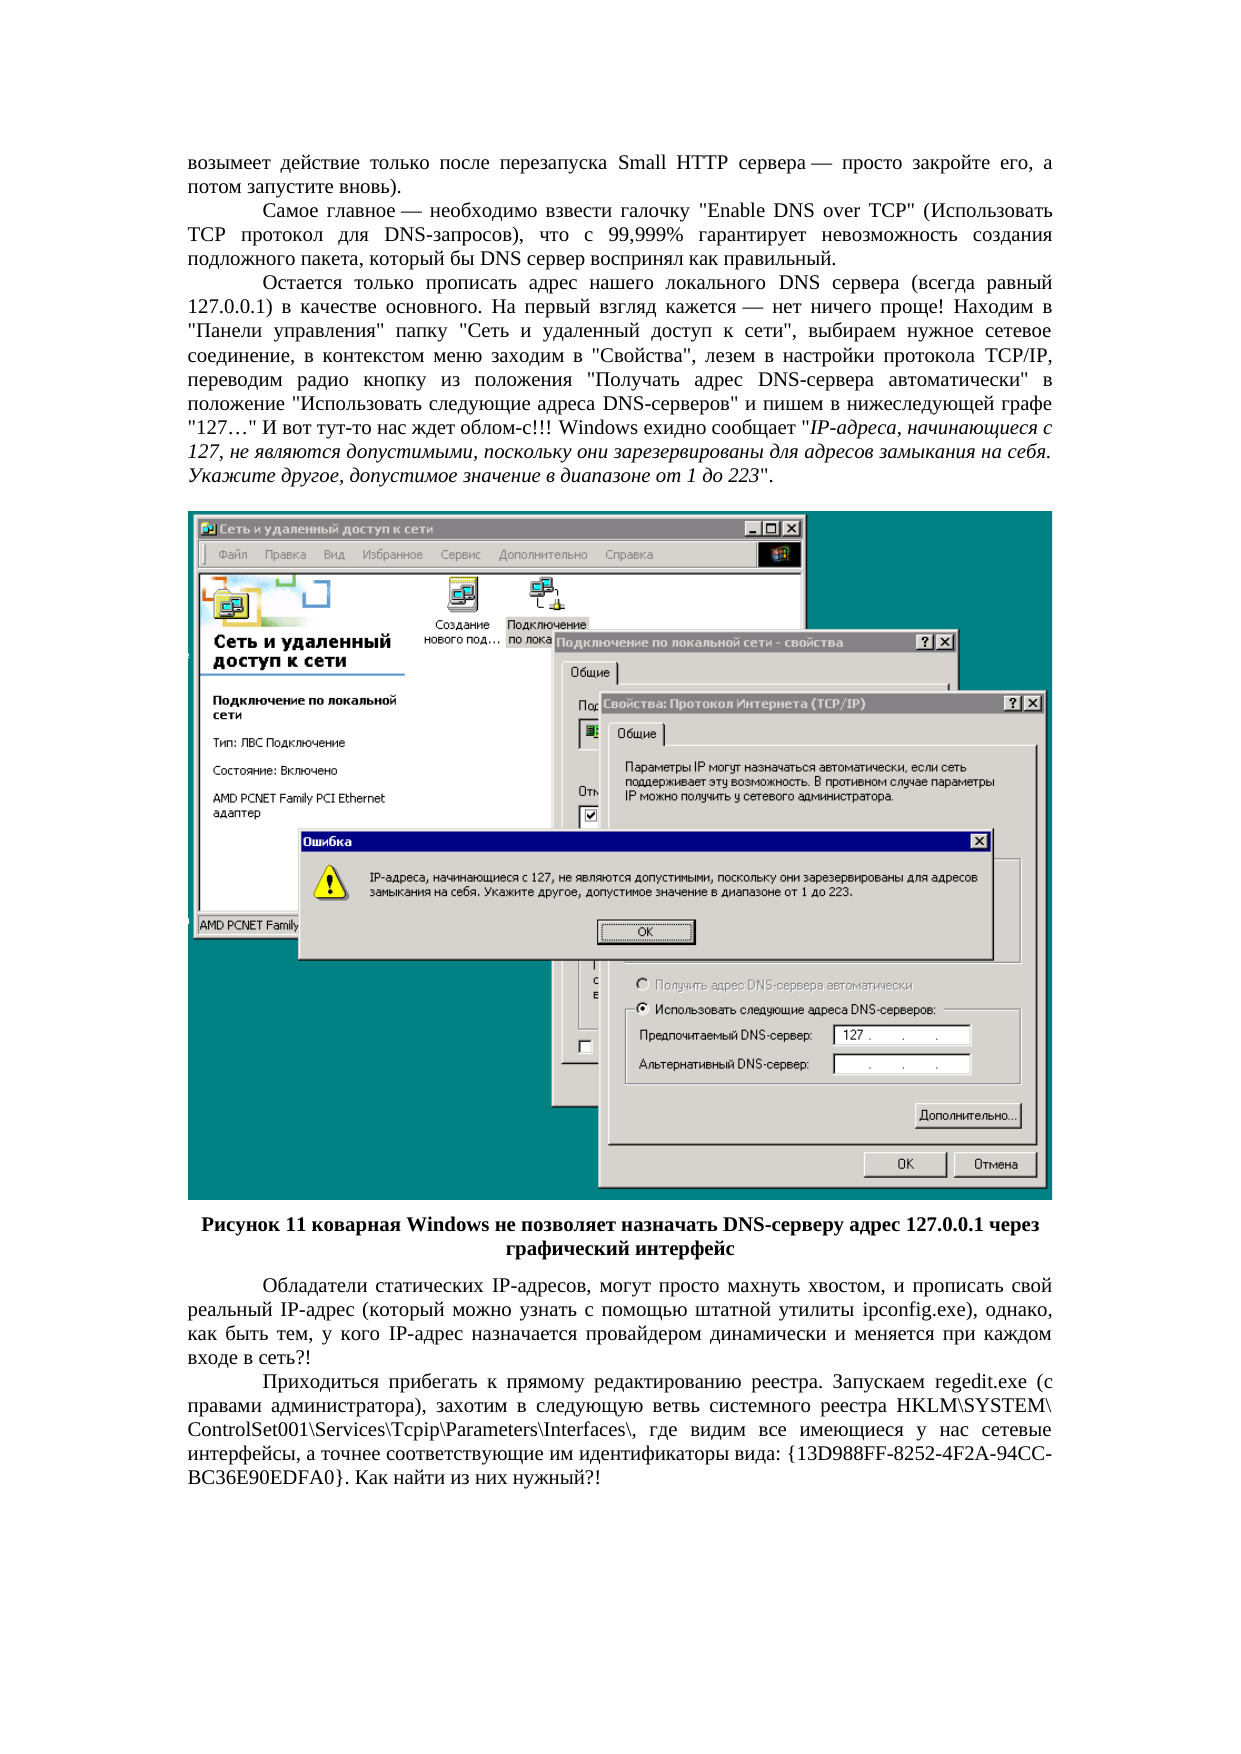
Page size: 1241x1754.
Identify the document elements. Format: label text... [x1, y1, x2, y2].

text Самое главное — необходимо взвести галочку "Enable DNS over TCP" (Использовать TCP протокол для DNS-запросов), что с 99,999% гарантирует невозможность создания подложного пакета, который бы DNS сервер воспринял как правильный. [187, 198, 1053, 270]
text Обладатели статических IP-адресов, могут просто махнуть хвостом, и прописать свой реальный IP-адрес (который можно узнать с помощью штатной утилиты ipconfig.exe), однако, как быть тем, у кого IP-адрес назначается провайдером динамически и меняется при каждом входе в сеть?! [187, 1273, 1053, 1369]
text Остается только прописать адрес нашего локального DNS сервера (всегда равный 127.0.0.1) в качестве основного. На первый взгляд кажется — нет ничего проще! Находим в "Панели управления" папку "Сеть и удаленный доступ к сети", выбираем нужное сетевое соединение, в контекстом меню заходим в "Свойства", лезем в настройки протокола TCP/IP, переводим радио кнопку из положения "Получать адрес DNS-сервера автоматически" в положение "Использовать следующие адреса DNS-серверов" и пишем в нижеследующей графе "127…" И вот тут-то нас ждет облом-с!!! Windows ехидно сообщает "IP-адреса, начинающиеся с 127, не являются допустимыми, поскольку они зарезервированы для адресов замыкания на себя. Укажите другое, допустимое значение в диапазоне от 1 до 223". [187, 270, 1053, 487]
text Рисунок 11 коварная Windows не позволяет назначать DNS-серверу адрес 127.0.0.1 через графический интерфейс [187, 1212, 1053, 1260]
text возымеет действие только после перезапуска Small HTTP сервера — просто закройте его, а потом запустите вновь). [187, 150, 1053, 198]
picture [188, 511, 1053, 1200]
text Приходиться прибегать к прямому редактированию реестра. Запускаем regedit.exe (с правами администратора), захотим в следующую ветвь системного реестра HKLM\SYSTEM\ControlSet001\Services\Tcpip\Parameters\Interfaces\, где видим все имеющиеся у нас сетевые интерфейсы, а точнее соответствующие им идентификаторы вида: {13D988FF-8252-4F2A-94CC-BC36E90EDFA0}. Как найти из них нужный?! [187, 1369, 1053, 1489]
